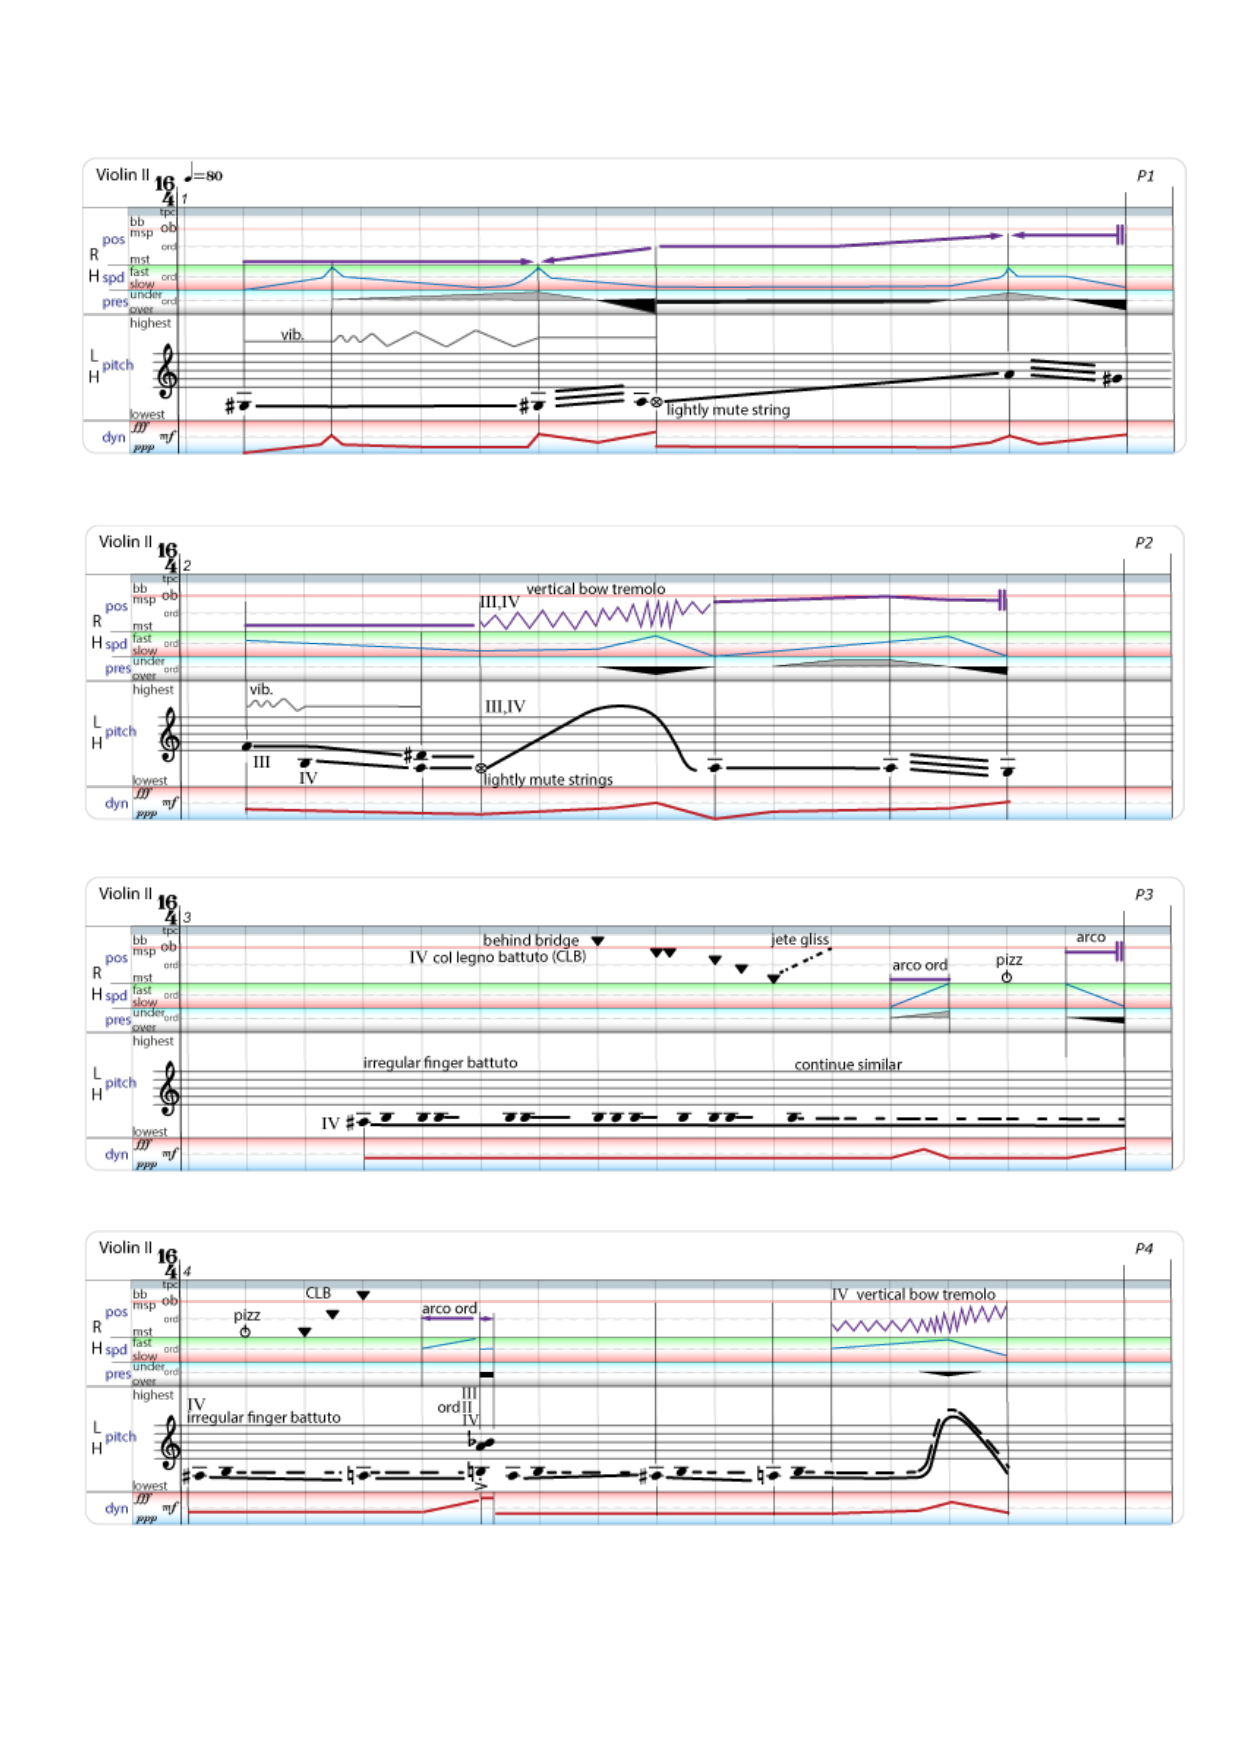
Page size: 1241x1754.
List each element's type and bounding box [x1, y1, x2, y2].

picture [84, 876, 1185, 1185]
picture [84, 525, 1185, 834]
picture [81, 157, 1187, 468]
picture [84, 1230, 1185, 1539]
